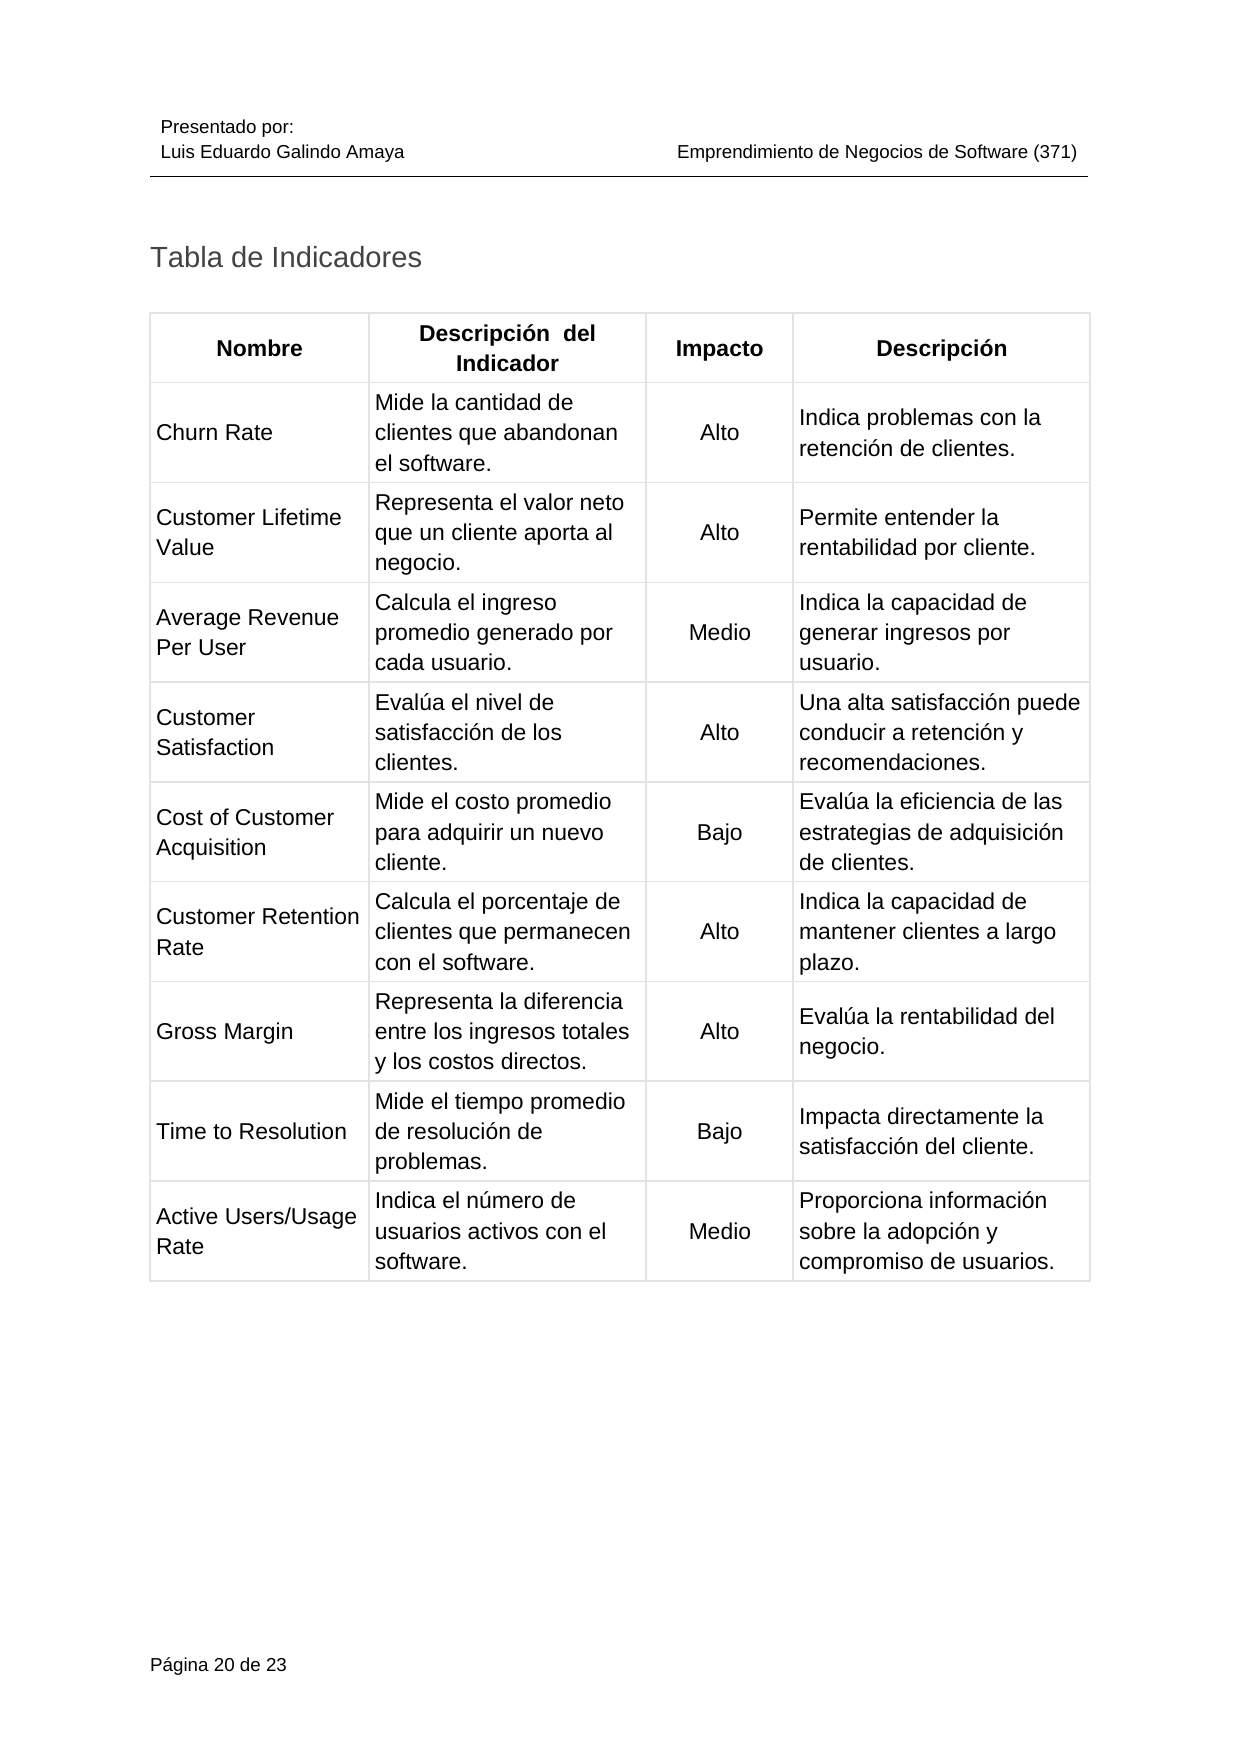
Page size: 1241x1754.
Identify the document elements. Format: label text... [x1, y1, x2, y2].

table_cell Indica la capacidad de mantener clientes a largo plazo. [794, 882, 1089, 981]
table_cell Alto [647, 483, 792, 581]
table_cell Alto [647, 882, 792, 981]
table_cell Time to Resolution [151, 1082, 368, 1180]
table_header Descripción del Indicador [370, 314, 645, 382]
table_cell Average Revenue Per User [151, 583, 368, 681]
table_cell Cost of Customer Acquisition [151, 783, 368, 881]
table_cell Churn Rate [151, 383, 368, 482]
table_cell Indica problemas con la retención de clientes. [794, 383, 1089, 482]
table_cell Una alta satisfacción puede conducir a retención y recomendaciones. [794, 683, 1089, 781]
table_header Descripción [794, 314, 1089, 382]
table_cell Bajo [647, 783, 792, 881]
table_cell Indica la capacidad de generar ingresos por usuario. [794, 583, 1089, 681]
table_cell Customer Lifetime Value [151, 483, 368, 581]
table_cell Mide el costo promedio para adquirir un nuevo cliente. [370, 783, 645, 881]
table_cell Medio [647, 1182, 792, 1280]
table_cell Alto [647, 982, 792, 1080]
table_cell Mide el tiempo promedio de resolución de problemas. [370, 1082, 645, 1180]
table_cell Active Users/Usage Rate [151, 1182, 368, 1280]
table_cell Alto [647, 683, 792, 781]
table_cell Representa la diferencia entre los ingresos totales y los costos directos. [370, 982, 645, 1080]
table_cell Calcula el porcentaje de clientes que permanecen con el software. [370, 882, 645, 981]
table_cell Proporciona información sobre la adopción y compromiso de usuarios. [794, 1182, 1089, 1280]
table_cell Mide la cantidad de clientes que abandonan el software. [370, 383, 645, 482]
table_cell Bajo [647, 1082, 792, 1180]
table_cell Representa el valor neto que un cliente aporta al negocio. [370, 483, 645, 581]
table_cell Medio [647, 583, 792, 681]
table_cell Gross Margin [151, 982, 368, 1080]
table_cell Alto [647, 383, 792, 482]
table_cell Evalúa la eficiencia de las estrategias de adquisición de clientes. [794, 783, 1089, 881]
table_header Nombre [151, 314, 368, 382]
table_cell Calcula el ingreso promedio generado por cada usuario. [370, 583, 645, 681]
table_cell Indica el número de usuarios activos con el software. [370, 1182, 645, 1280]
table_cell Impacta directamente la satisfacción del cliente. [794, 1082, 1089, 1180]
table_cell Evalúa el nivel de satisfacción de los clientes. [370, 683, 645, 781]
subtitle Tabla de Indicadores [150, 240, 1090, 274]
table_cell Permite entender la rentabilidad por cliente. [794, 483, 1089, 581]
table_cell Customer Satisfaction [151, 683, 368, 781]
table_cell Evalúa la rentabilidad del negocio. [794, 982, 1089, 1080]
table_cell Customer Retention Rate [151, 882, 368, 981]
table_header Impacto [647, 314, 792, 382]
